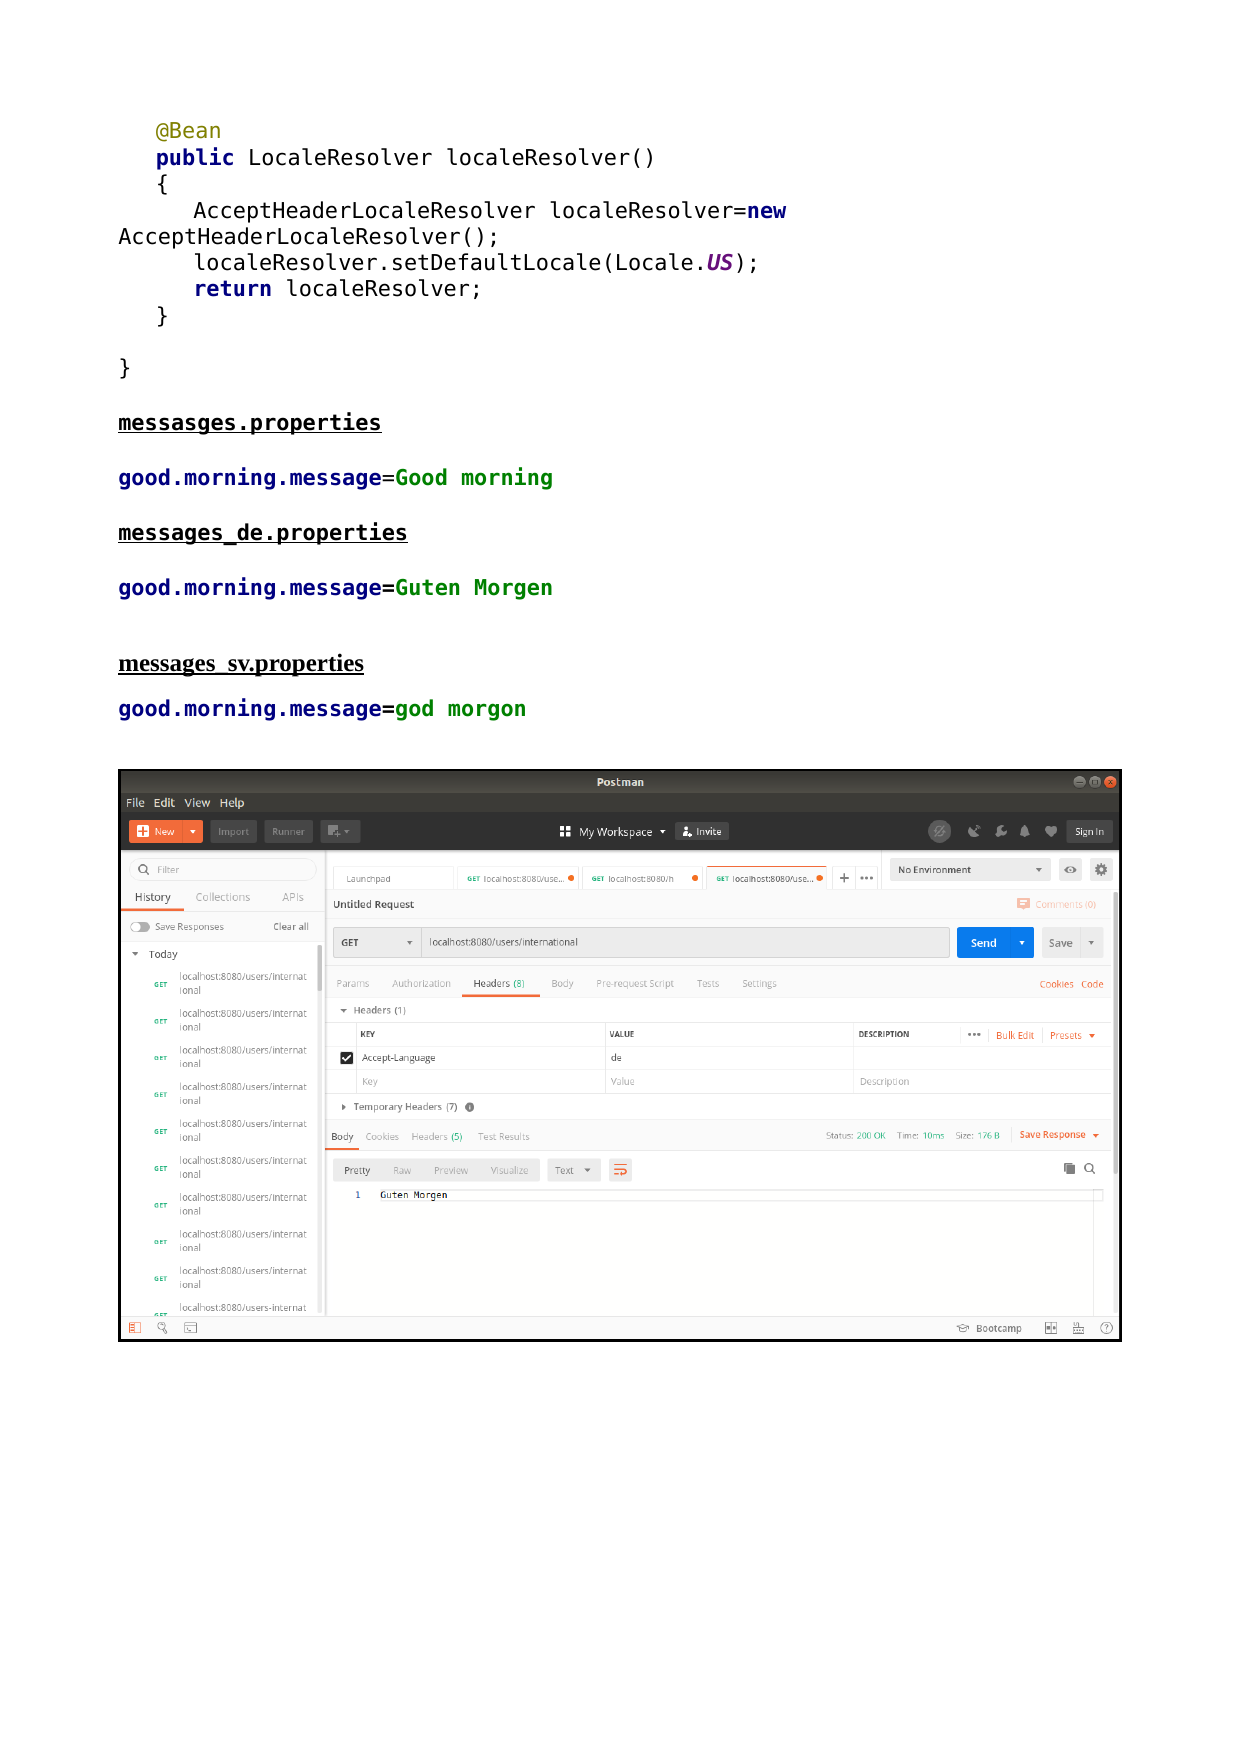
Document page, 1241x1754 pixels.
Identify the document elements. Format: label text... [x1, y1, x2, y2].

text return localeResolver; [118, 276, 1122, 303]
text messages_de.properties [118, 520, 1122, 546]
text public LocaleResolver localeResolver() [118, 145, 1122, 171]
text messages_sv.properties [118, 648, 1122, 677]
text localeResolver.setDefaultLocale(Locale.US); [118, 250, 1122, 276]
text good.morning.message=Guten Morgen [118, 575, 1122, 601]
text messasges.properties [118, 410, 1122, 436]
text good.morning.message=god morgon [118, 696, 1122, 721]
text { [118, 171, 1122, 198]
text AcceptHeaderLocaleResolver localeResolver=new AcceptHeaderLocaleResolver(); [118, 198, 1122, 250]
text @Bean [118, 118, 1122, 145]
picture [121, 771, 1120, 1339]
text good.morning.message=Good morning [118, 465, 1122, 491]
text } [118, 355, 1122, 381]
text } [118, 303, 1122, 329]
